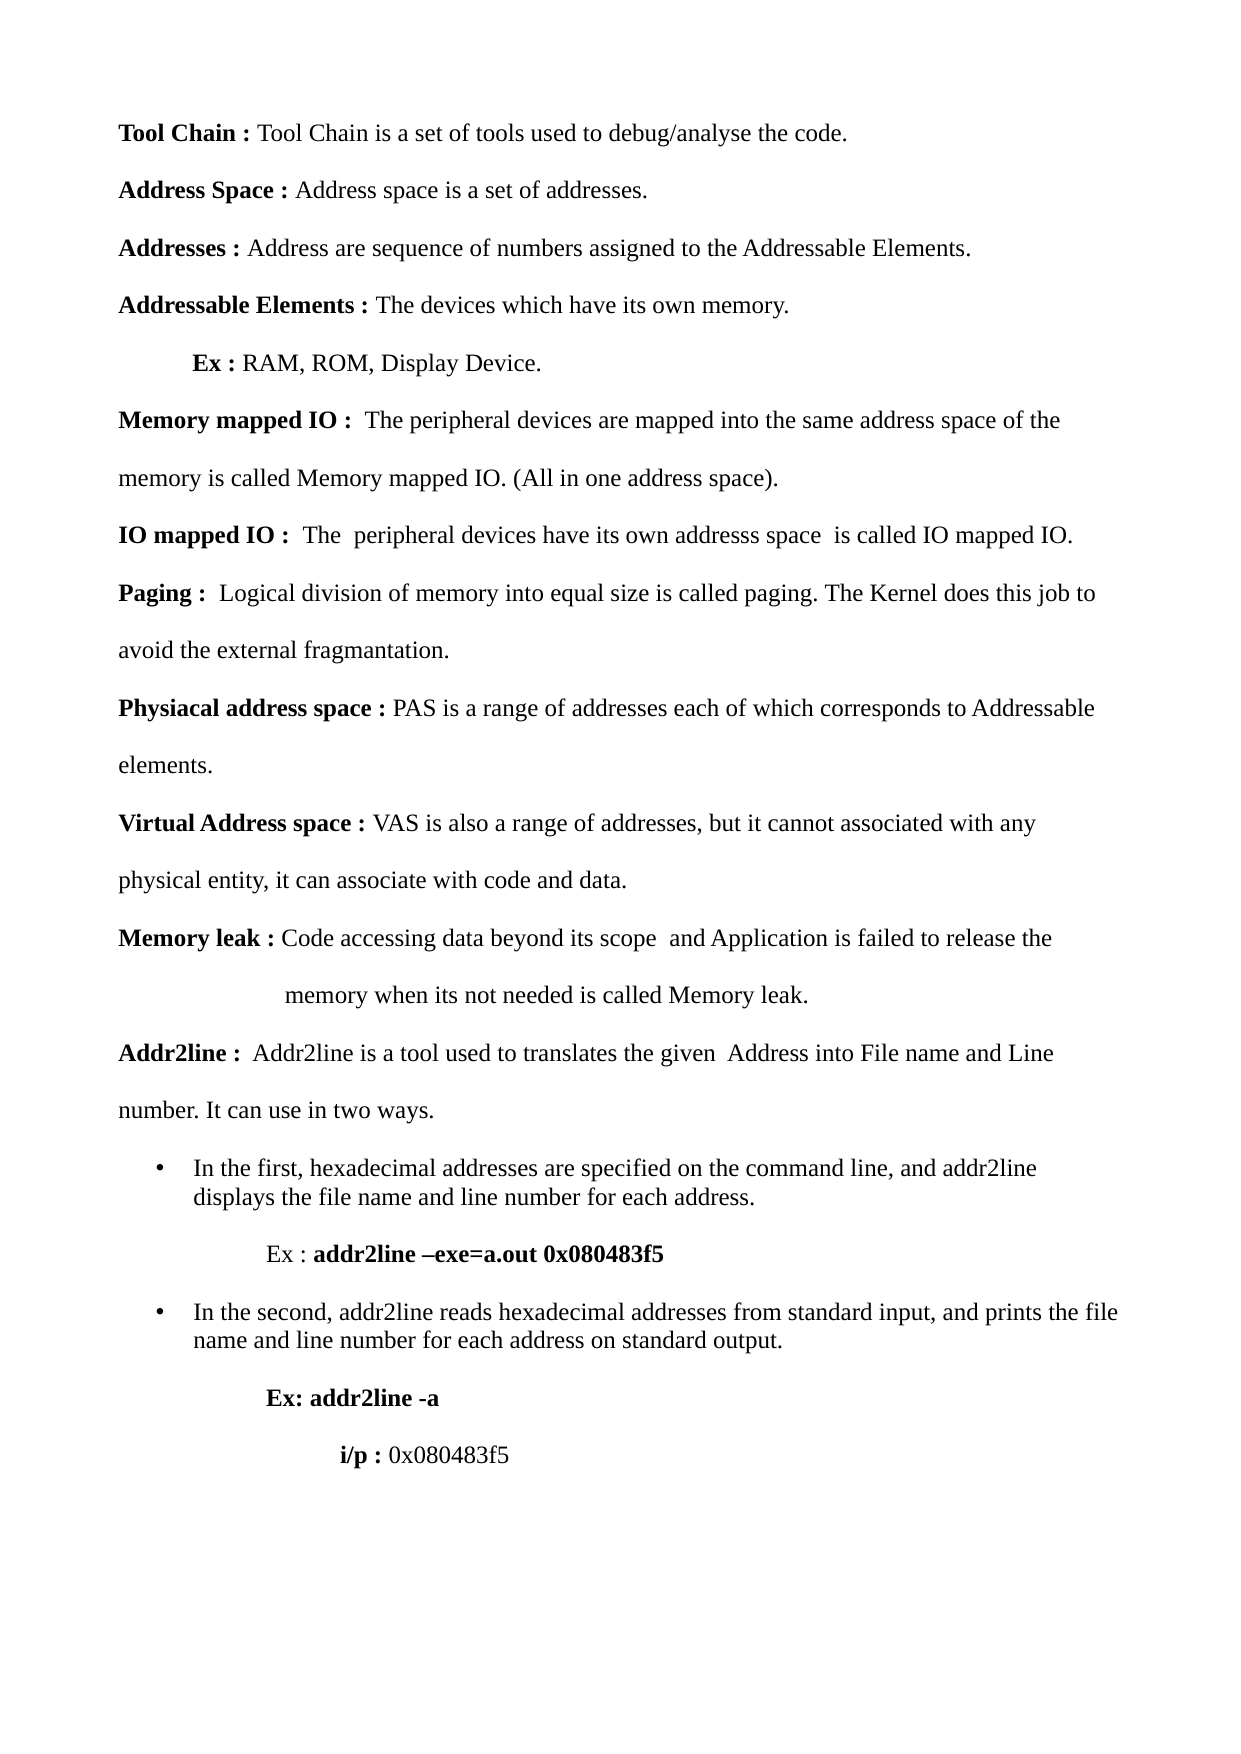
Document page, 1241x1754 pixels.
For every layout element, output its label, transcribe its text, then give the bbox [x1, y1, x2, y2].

list In the second, addr2line reads hexadecimal addresses from standard input, and prints the file name and line number for each address on standard output. [156, 1297, 1122, 1354]
text Ex: addr2line -a [118, 1383, 1122, 1412]
text avoid the external fragmantation. [118, 636, 1122, 664]
text Addresses : Address are sequence of numbers assigned to the Addressable Elements. [118, 233, 1122, 262]
text i/p : 0x080483f5 [118, 1441, 1122, 1469]
text Memory mapped IO : The peripheral devices are mapped into the same address space of the [118, 406, 1122, 434]
text Ex : addr2line –exe=a.out 0x080483f5 [118, 1239, 1122, 1268]
text Addr2line : Addr2line is a tool used to translates the given Address into File name and Line [118, 1038, 1122, 1067]
text Physiacal address space : PAS is a range of addresses each of which corresponds to Addressable [118, 693, 1122, 722]
text memory when its not needed is called Memory leak. [118, 981, 1122, 1009]
text IO mapped IO : The peripheral devices have its own addresss space is called IO mapped IO. [118, 521, 1122, 549]
text Tool Chain : Tool Chain is a set of tools used to debug/analyse the code. [118, 118, 1122, 147]
text Address Space : Address space is a set of addresses. [118, 176, 1122, 204]
text elements. [118, 751, 1122, 779]
text physical entity, it can associate with code and data. [118, 866, 1122, 894]
list In the first, hexadecimal addresses are specified on the command line, and addr2line displays the file name and line number for each address. [156, 1153, 1122, 1211]
text Paging : Logical division of memory into equal size is called paging. The Kernel does this job to [118, 578, 1122, 607]
text number. It can use in two ways. [118, 1096, 1122, 1124]
text memory is called Memory mapped IO. (All in one address space). [118, 463, 1122, 492]
text Virtual Address space : VAS is also a range of addresses, but it cannot associated with any [118, 808, 1122, 837]
text Addressable Elements : The devices which have its own memory. [118, 291, 1122, 319]
text Memory leak : Code accessing data beyond its scope and Application is failed to release the [118, 923, 1122, 952]
text Ex : RAM, ROM, Display Device. [118, 348, 1122, 377]
